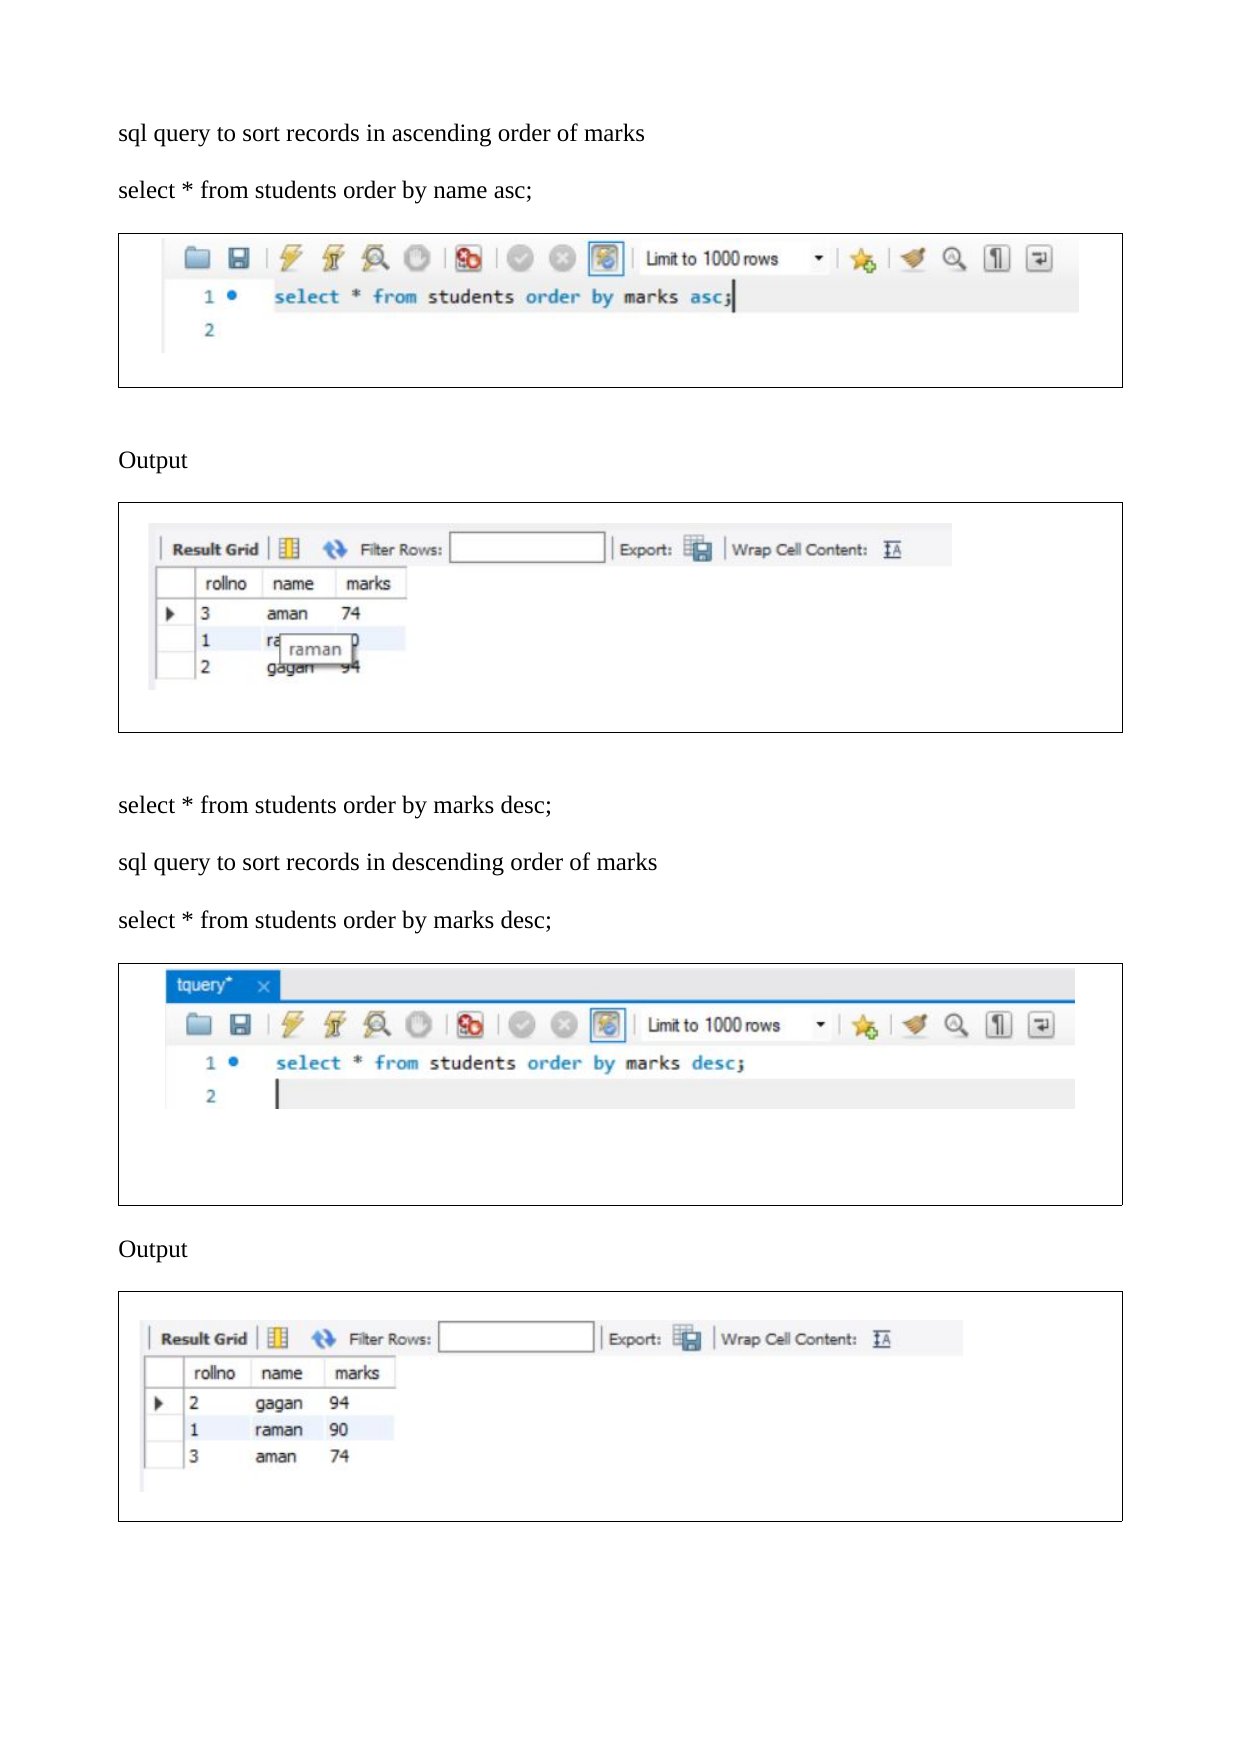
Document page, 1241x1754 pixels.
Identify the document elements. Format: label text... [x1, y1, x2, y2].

table_header [119, 503, 1122, 732]
table_header [119, 234, 1122, 387]
picture [165, 968, 1075, 1109]
picture [139, 1320, 964, 1492]
text select * from students order by marks desc; [118, 790, 1122, 819]
table_header [119, 964, 1122, 1205]
text sql query to sort records in descending order of marks [118, 847, 1122, 876]
text Output [118, 445, 1122, 473]
picture [161, 238, 1079, 353]
text Output [118, 1234, 1122, 1262]
table_header [119, 1292, 1122, 1521]
text select * from students order by name asc; [118, 176, 1122, 204]
text select * from students order by marks desc; [118, 905, 1122, 934]
picture [148, 523, 952, 690]
text sql query to sort records in ascending order of marks [118, 118, 1122, 147]
